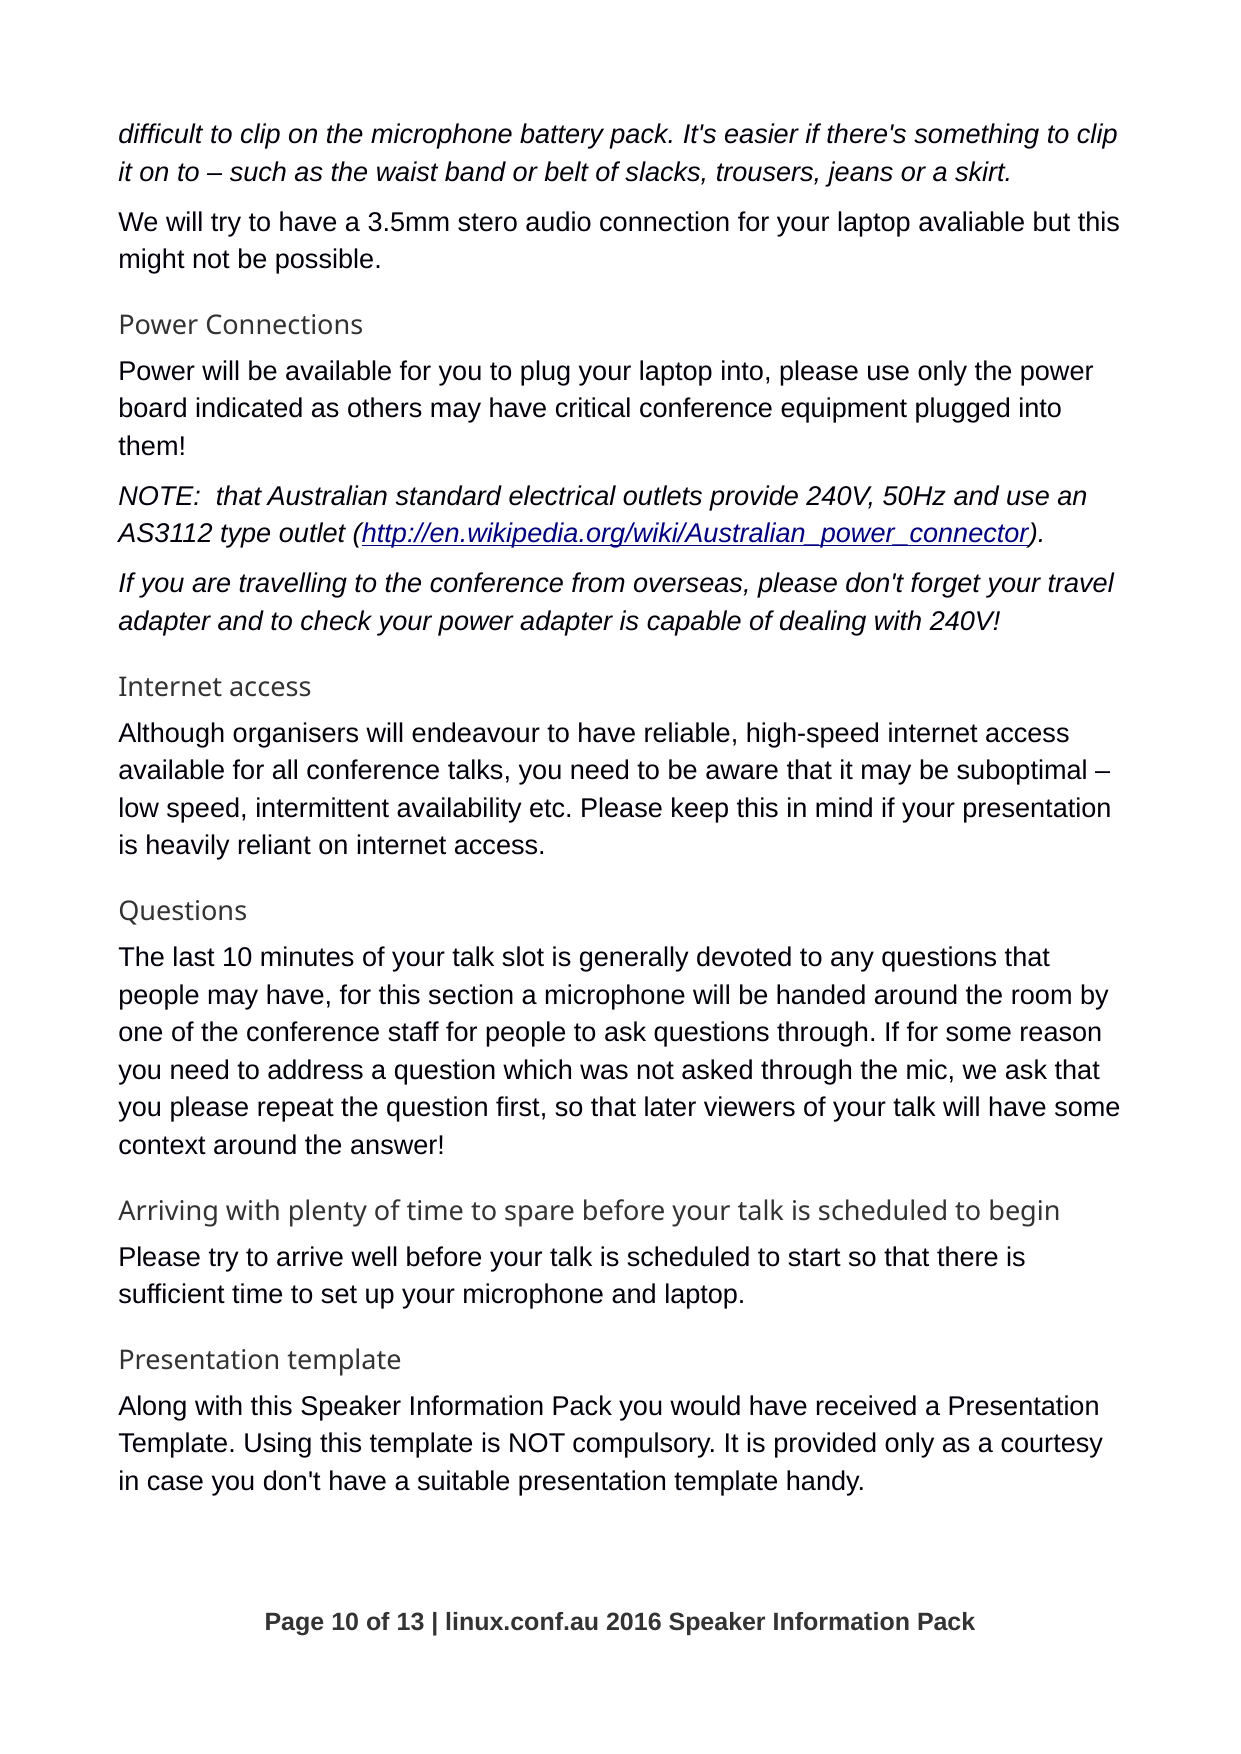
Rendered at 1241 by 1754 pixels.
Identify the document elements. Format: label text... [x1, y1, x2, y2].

text If you are travelling to the conference from overseas, please don't forget your travel adapter and to check your power adapter is capable of dealing with 240V! [118, 567, 1122, 636]
subtitle Arriving with plenty of time to spare before your talk is scheduled to begin [118, 1191, 1122, 1228]
subtitle Internet access [118, 667, 1122, 704]
subtitle Power Connections [118, 306, 1122, 342]
subtitle Presentation template [118, 1341, 1122, 1377]
text We will try to have a 3.5mm stero audio connection for your laptop avaliable but this might not be possible. [118, 206, 1122, 274]
text Please try to arrive well before your talk is scheduled to start so that there is sufficient time to set up your microphone and laptop. [118, 1241, 1122, 1309]
text difficult to clip on the microphone battery pack. It's easier if there's something to clip it on to – such as the waist band or belt of slacks, trousers, jeans or a skirt. [118, 118, 1122, 187]
text Power will be available for you to plug your laptop into, please use only the power board indicated as others may have critical conference equipment plugged into them! [118, 355, 1122, 461]
subtitle Questions [118, 892, 1122, 929]
text NOTE: that Australian standard electrical outlets provide 240V, 50Hz and use an AS3112 type outlet (http://en.wikipedia.org/wiki/Australian_power_connector). [118, 480, 1122, 549]
text Although organisers will endeavour to have reliable, high-speed internet access available for all conference talks, you need to be aware that it may be suboptimal – low speed, intermittent availability etc. Please keep this in mind if your presentation is heavily reliant on internet access. [118, 717, 1122, 861]
text The last 10 minutes of your talk slot is generally devoted to any questions that people may have, for this section a microphone will be handed around the room by one of the conference staff for people to ask questions through. If for some reason you need to address a question which was not asked through the mic, we ask that you please repeat the question first, so that later viewers of your talk will have some context around the answer! [118, 941, 1122, 1160]
text Along with this Speaker Information Pack you would have received a Presentation Template. Using this template is NOT compulsory. It is provided only as a courtesy in case you don't have a suitable presentation template handy. [118, 1390, 1122, 1496]
